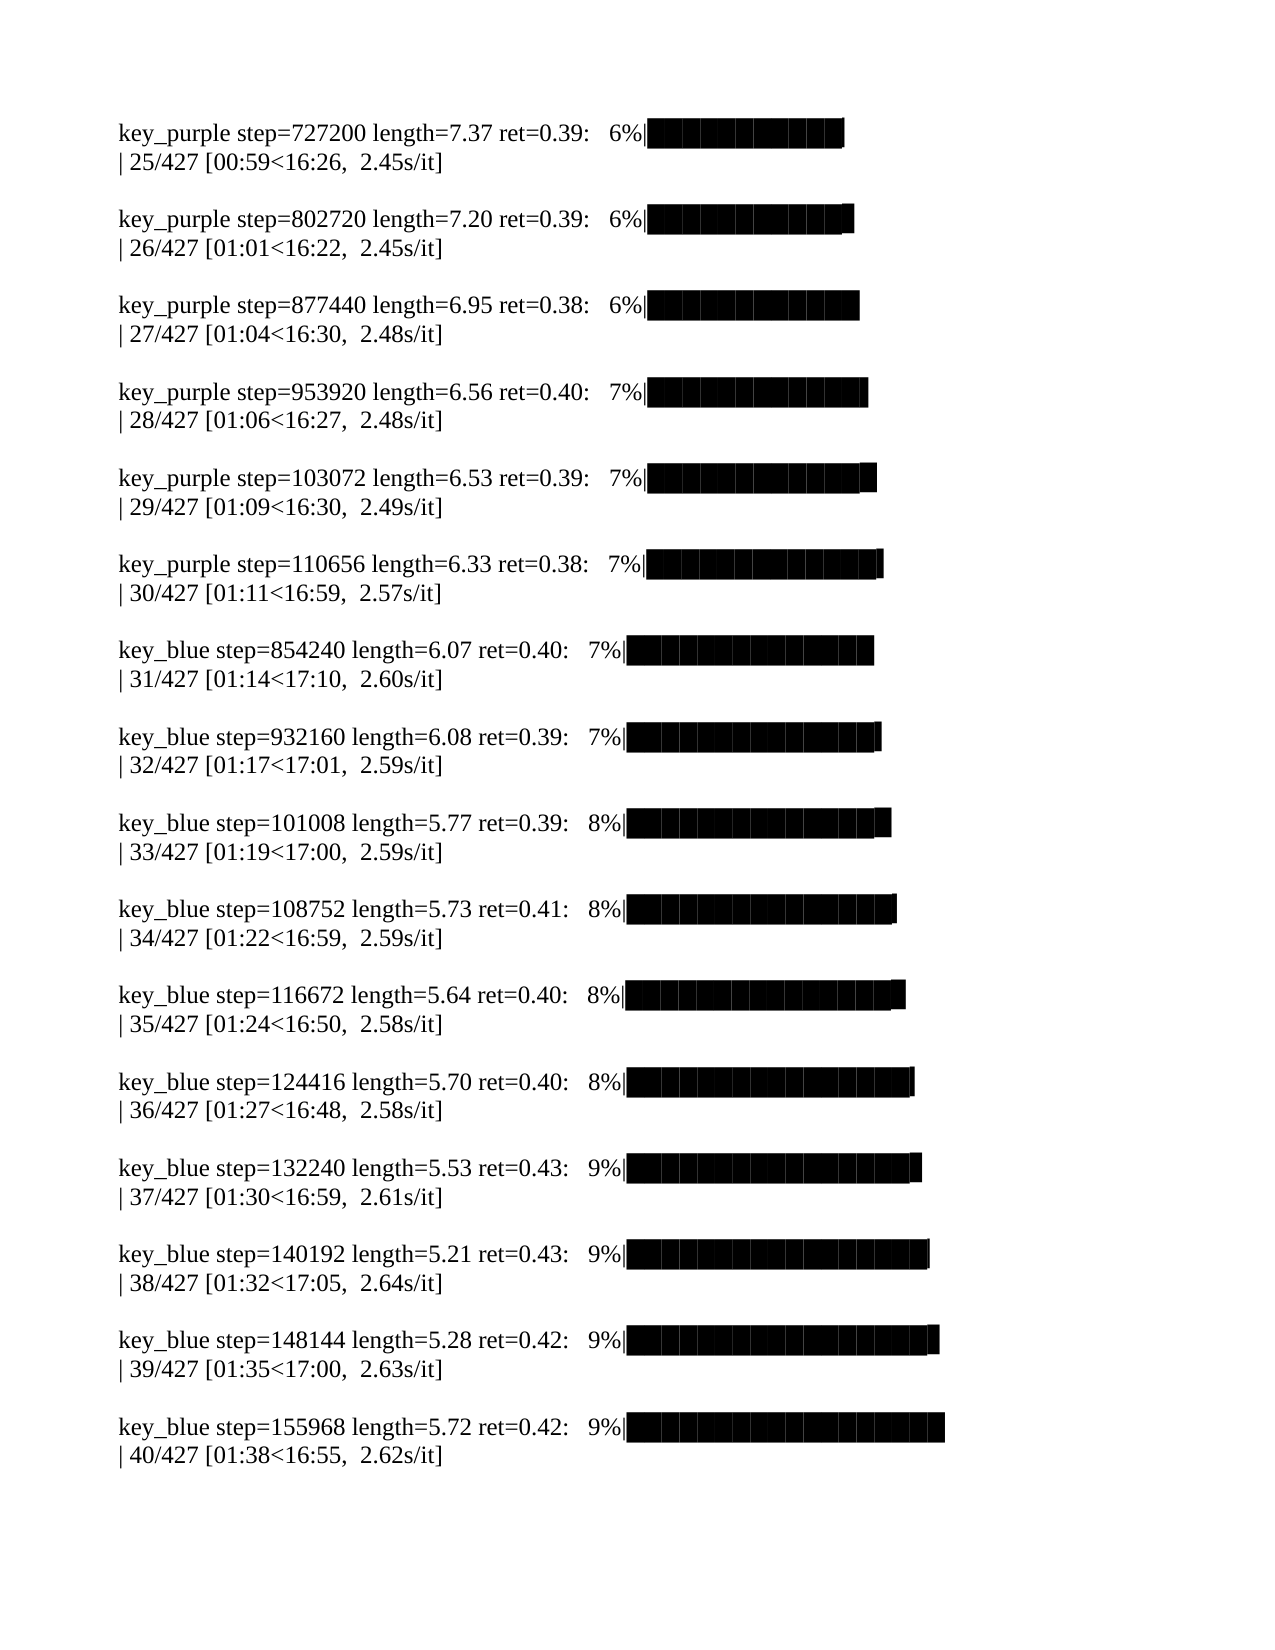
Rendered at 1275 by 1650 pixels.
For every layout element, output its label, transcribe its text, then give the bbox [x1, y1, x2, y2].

text key_blue step=116672 length=5.64 ret=0.40: 8%|███████████████▊ | 35/427 [01:24<16:50, 2.58s/it] [118, 981, 1157, 1038]
text key_blue step=140192 length=5.21 ret=0.43: 9%|█████████████████▏ | 38/427 [01:32<17:05, 2.64s/it] [118, 1239, 1157, 1297]
text key_blue step=101008 length=5.77 ret=0.39: 8%|██████████████▉ | 33/427 [01:19<17:00, 2.59s/it] [118, 808, 1157, 866]
text key_blue step=155968 length=5.72 ret=0.42: 9%|██████████████████ | 40/427 [01:38<16:55, 2.62s/it] [118, 1412, 1157, 1469]
text key_blue step=932160 length=6.08 ret=0.39: 7%|██████████████▍ | 32/427 [01:17<17:01, 2.59s/it] [118, 722, 1157, 779]
text key_purple step=727200 length=7.37 ret=0.39: 6%|███████████▏ | 25/427 [00:59<16:26, 2.45s/it] [118, 118, 1157, 176]
text key_blue step=148144 length=5.28 ret=0.42: 9%|█████████████████▋ | 39/427 [01:35<17:00, 2.63s/it] [118, 1326, 1157, 1383]
text key_blue step=108752 length=5.73 ret=0.41: 8%|███████████████▎ | 34/427 [01:22<16:59, 2.59s/it] [118, 894, 1157, 952]
text key_purple step=110656 length=6.33 ret=0.38: 7%|█████████████▍ | 30/427 [01:11<16:59, 2.57s/it] [118, 549, 1157, 607]
text key_blue step=854240 length=6.07 ret=0.40: 7%|██████████████ | 31/427 [01:14<17:10, 2.60s/it] [118, 636, 1157, 693]
text key_purple step=953920 length=6.56 ret=0.40: 7%|████████████▌ | 28/427 [01:06<16:27, 2.48s/it] [118, 377, 1157, 434]
text key_blue step=124416 length=5.70 ret=0.40: 8%|████████████████▎ | 36/427 [01:27<16:48, 2.58s/it] [118, 1067, 1157, 1124]
text key_purple step=802720 length=7.20 ret=0.39: 6%|███████████▋ | 26/427 [01:01<16:22, 2.45s/it] [118, 204, 1157, 262]
text key_blue step=132240 length=5.53 ret=0.43: 9%|████████████████▋ | 37/427 [01:30<16:59, 2.61s/it] [118, 1153, 1157, 1211]
text key_purple step=877440 length=6.95 ret=0.38: 6%|████████████ | 27/427 [01:04<16:30, 2.48s/it] [118, 291, 1157, 348]
text key_purple step=103072 length=6.53 ret=0.39: 7%|████████████▉ | 29/427 [01:09<16:30, 2.49s/it] [118, 463, 1157, 521]
